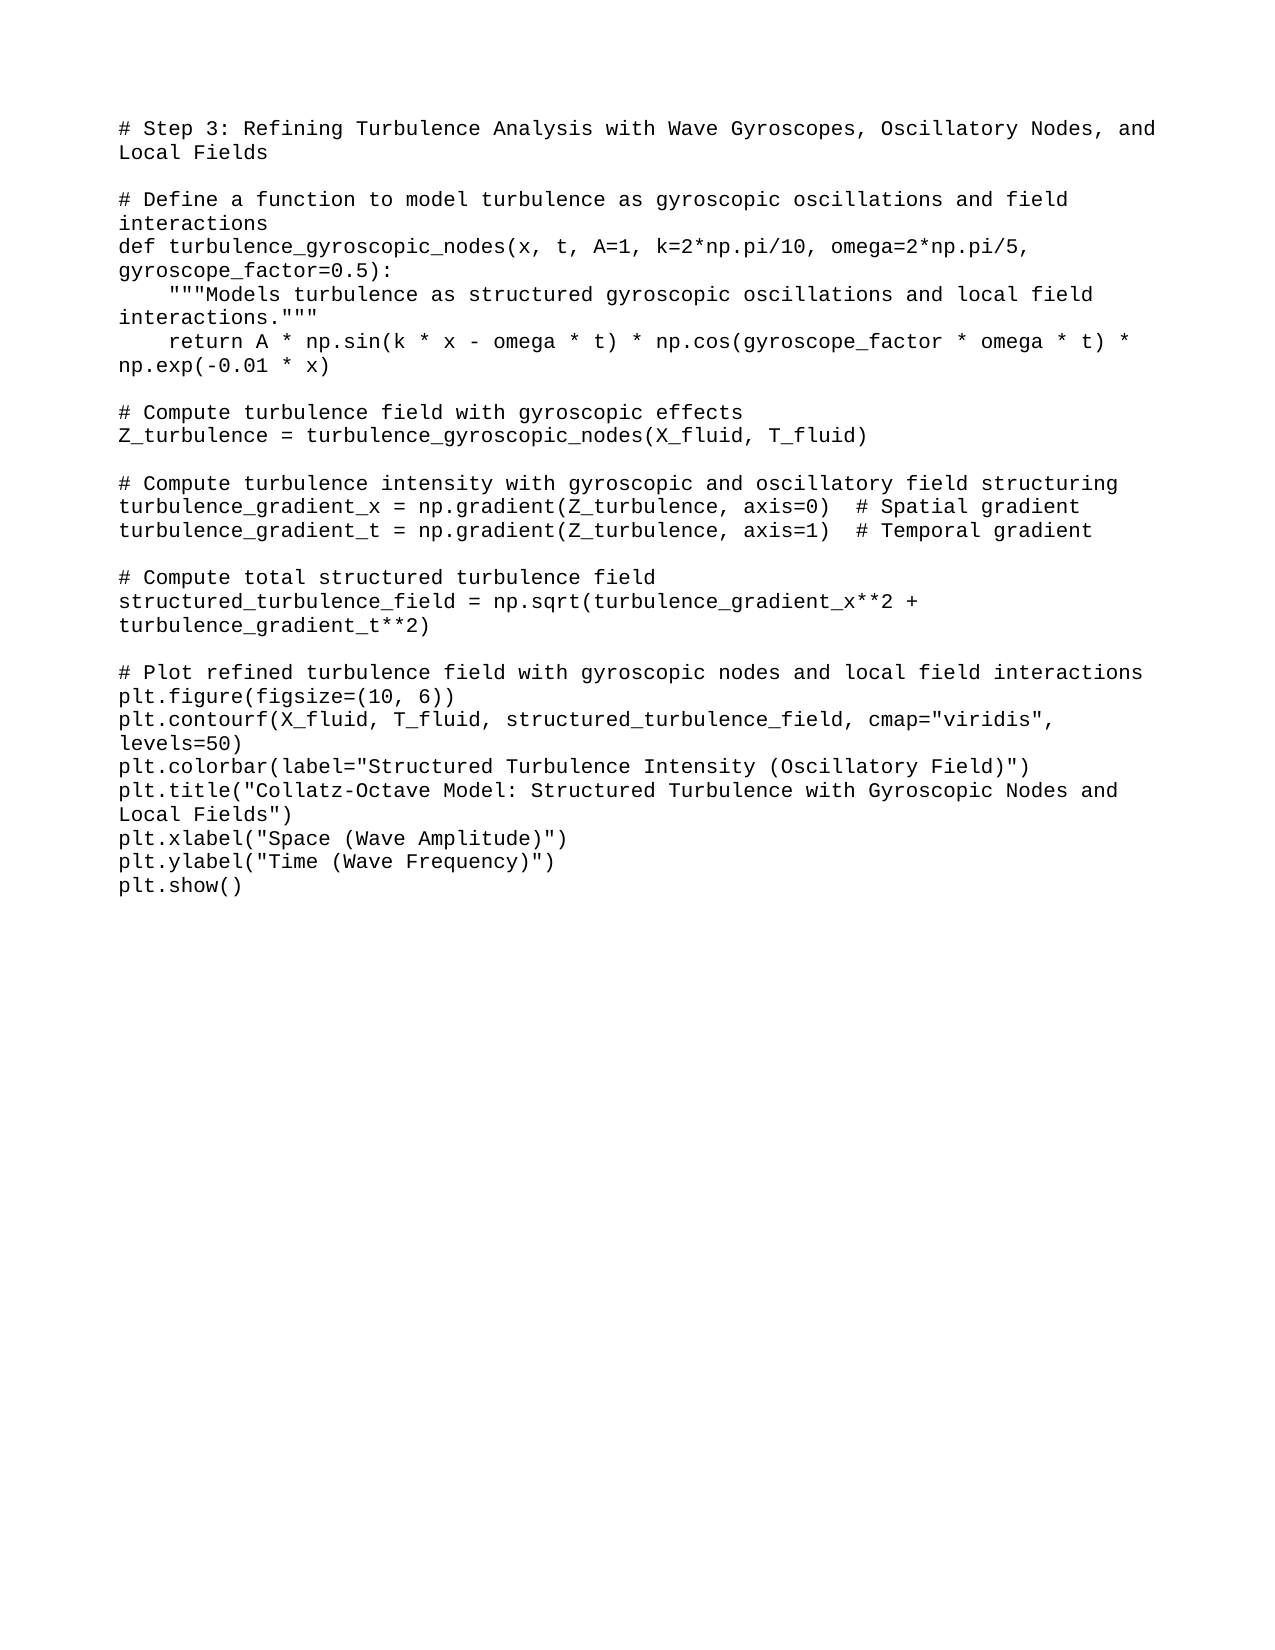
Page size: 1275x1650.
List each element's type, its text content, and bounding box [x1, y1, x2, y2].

text plt.ylabel("Time (Wave Frequency)") [118, 851, 1157, 875]
text plt.show() [118, 875, 1157, 898]
text turbulence_gradient_t = np.gradient(Z_turbulence, axis=1) # Temporal gradient [118, 520, 1157, 544]
text Z_turbulence = turbulence_gyroscopic_nodes(X_fluid, T_fluid) [118, 426, 1157, 449]
text plt.xlabel("Space (Wave Amplitude)") [118, 827, 1157, 851]
text plt.figure(figsize=(10, 6)) [118, 686, 1157, 709]
text """Models turbulence as structured gyroscopic oscillations and local field interactions.""" [118, 284, 1157, 331]
text # Define a function to model turbulence as gyroscopic oscillations and field interactions [118, 189, 1157, 236]
text # Compute turbulence intensity with gyroscopic and oscillatory field structuring [118, 473, 1157, 496]
text structured_turbulence_field = np.sqrt(turbulence_gradient_x**2 + turbulence_gradient_t**2) [118, 591, 1157, 638]
text plt.colorbar(label="Structured Turbulence Intensity (Oscillatory Field)") [118, 757, 1157, 780]
text # Plot refined turbulence field with gyroscopic nodes and local field interactions [118, 662, 1157, 686]
text def turbulence_gyroscopic_nodes(x, t, A=1, k=2*np.pi/10, omega=2*np.pi/5, gyroscope_factor=0.5): [118, 236, 1157, 284]
text # Compute total structured turbulence field [118, 567, 1157, 591]
text turbulence_gradient_x = np.gradient(Z_turbulence, axis=0) # Spatial gradient [118, 496, 1157, 520]
text return A * np.sin(k * x - omega * t) * np.cos(gyroscope_factor * omega * t) * np.exp(-0.01 * x) [118, 331, 1157, 378]
text # Step 3: Refining Turbulence Analysis with Wave Gyroscopes, Oscillatory Nodes, and Local Fields [118, 118, 1157, 165]
text plt.title("Collatz-Octave Model: Structured Turbulence with Gyroscopic Nodes and Local Fields") [118, 780, 1157, 827]
text plt.contourf(X_fluid, T_fluid, structured_turbulence_field, cmap="viridis", levels=50) [118, 709, 1157, 757]
text # Compute turbulence field with gyroscopic effects [118, 402, 1157, 426]
